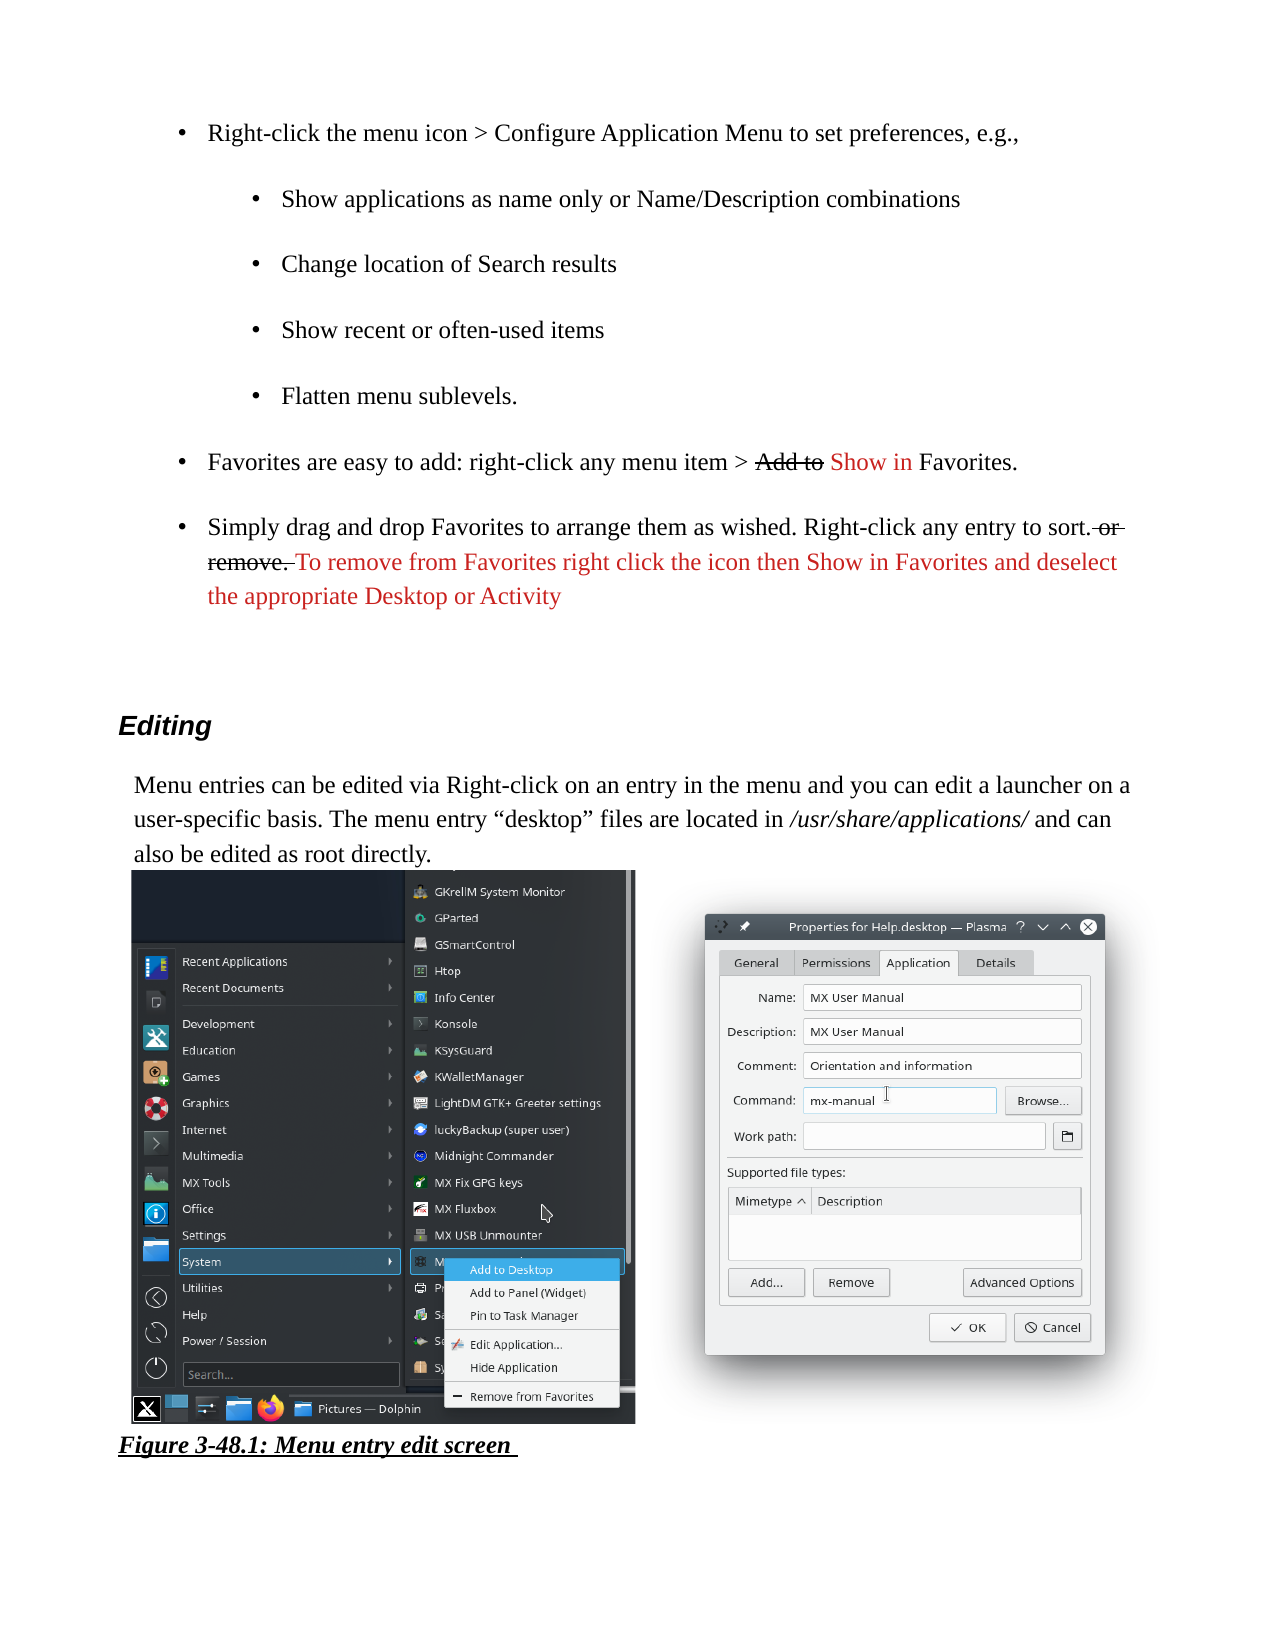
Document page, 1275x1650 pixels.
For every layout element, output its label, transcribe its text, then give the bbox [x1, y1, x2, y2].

list Favorites are easy to add: right-click any menu item > Add to Show in Favorites. [178, 447, 1141, 476]
subtitle Editing [118, 710, 1157, 742]
list Right-click the menu icon > Configure Application Menu to set preferences, e.g., [178, 118, 1141, 147]
list Simply drag and drop Favorites to arrange them as wished. Right-click any entry to sort. or remove. To remove from Favorites right click the icon then Show in Favorites and deselect the appropriate Desktop or Activity [178, 512, 1141, 610]
list Show recent or often-used items [252, 315, 1141, 344]
text Menu entries can be edited via Right-click on an entry in the menu and you can edit a launcher on a user-specific basis. The menu entry “desktop” files are located in /usr/share/applications/ and can also be edited as root directly. [134, 770, 1141, 867]
list Change location of Search results [252, 249, 1141, 278]
picture [131, 870, 636, 1424]
list Show applications as name only or Name/Description combinations [252, 184, 1141, 213]
picture [647, 876, 1162, 1426]
text Figure 3-48.1: Menu entry edit screen [118, 1430, 1157, 1459]
list Flatten menu sublevels. [252, 381, 1141, 410]
